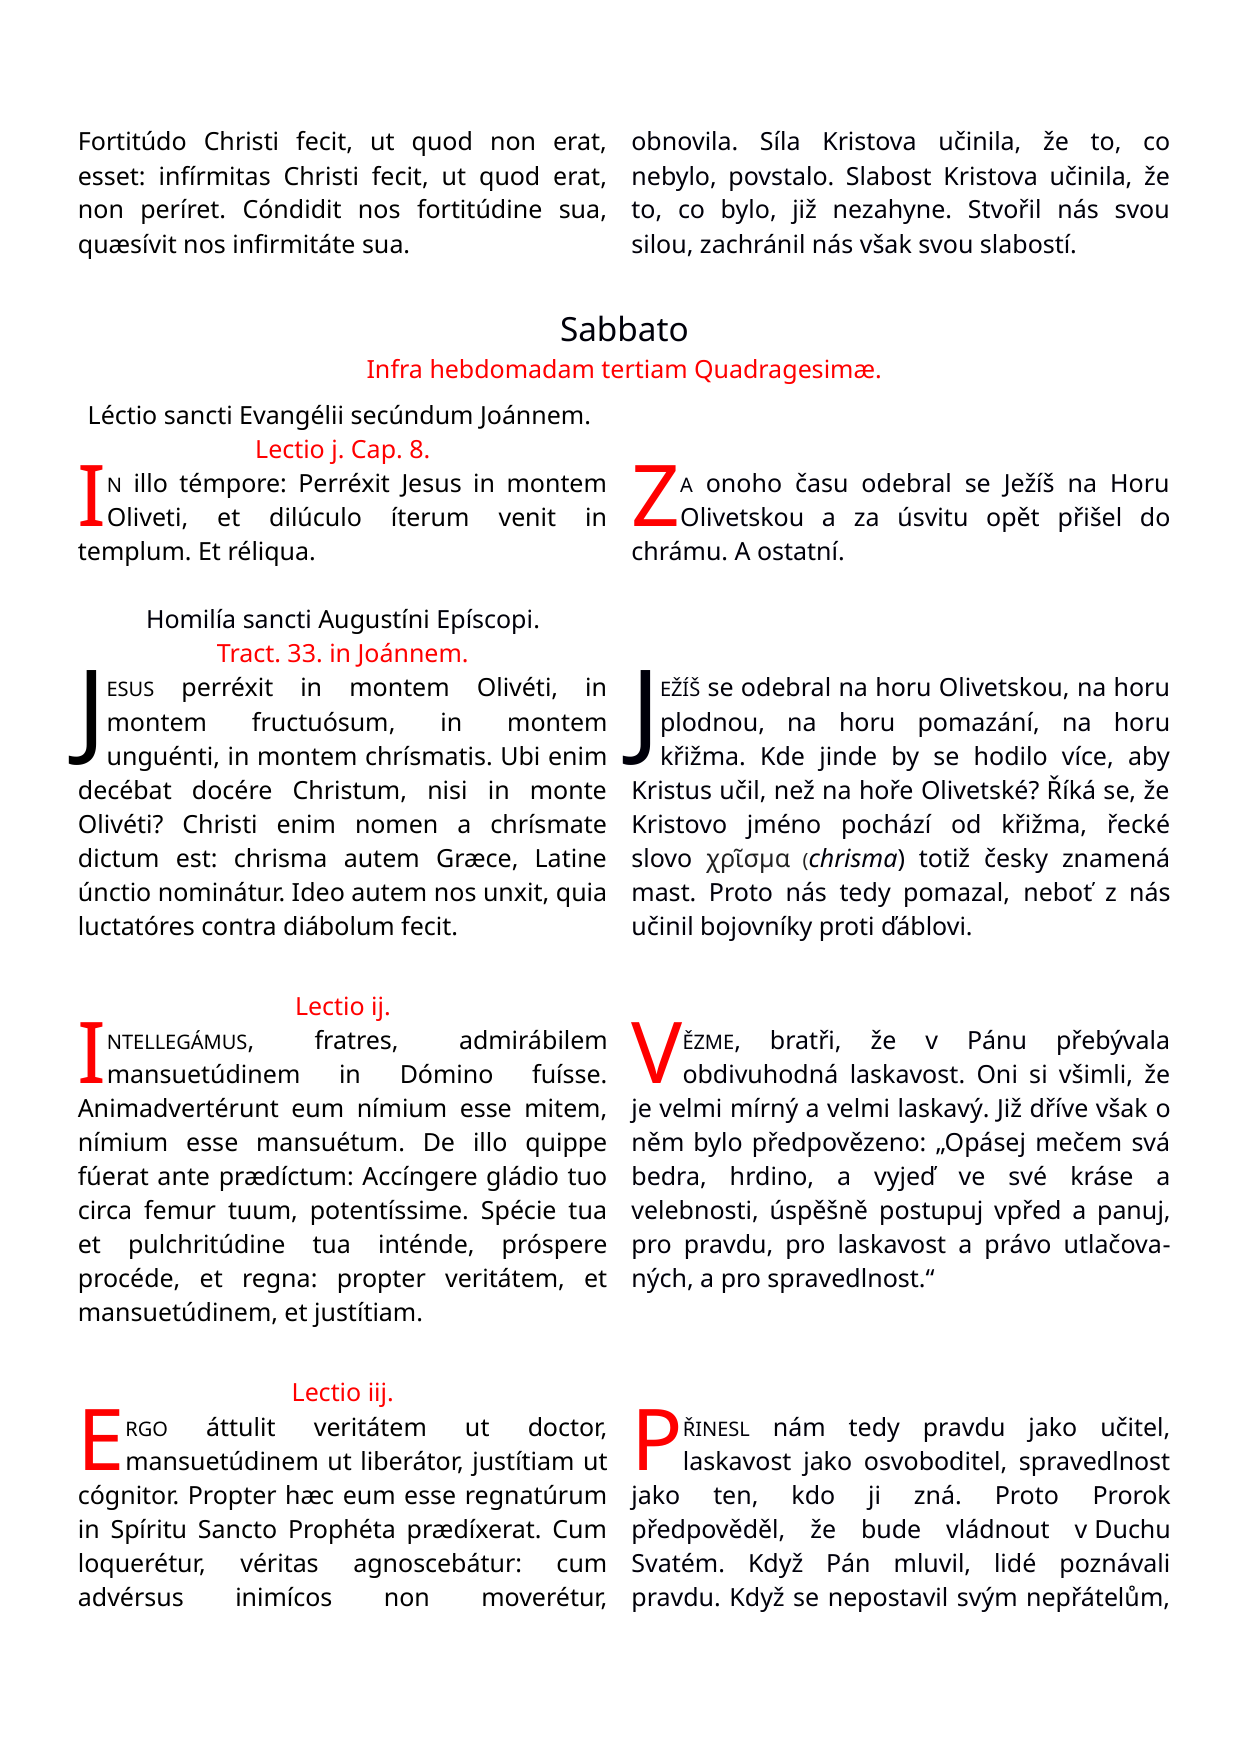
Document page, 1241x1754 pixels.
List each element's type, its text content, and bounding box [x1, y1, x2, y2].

table_cell Léctio sancti Evangélii secúndum Joánnem. Lectio j. Cap. 8. In illo témpore: Perréxit Jesus in montem Oliveti, et dilúculo íterum venit in templum. Et réliqua. Homilía sancti Augustíni Epíscopi. Tract. 33. in Joánnem. Jesus perréxit in montem Olivéti, in montem fructuósum, in montem unguénti, in montem chrísmatis. Ubi enim decébat docére Christum, nisi in monte Olivéti? Christi enim nomen a chrísmate dictum est: chrisma autem Græce, Latine únctio nominátur. Ideo autem nos unxit, quia luctatóres contra diábolum fecit. [66, 392, 619, 983]
table_cell Za onoho času odebral se Ježíš na Horu Olivetskou a za úsvitu opět přišel do chrámu. A ostatní. Ježíš se odebral na horu Olivetskou, na horu plodnou, na horu pomazání, na horu křižma. Kde jinde by se hodilo více, aby Kristus učil, než na hoře Olivetské? Říká se, že Kristovo jméno pochází od křižma, řecké slovo χρῖσμα (chrisma) totiž česky znamená mast. Proto nás tedy pomazal, neboť z nás učinil bojovníky proti ďáblovi. [619, 392, 1182, 983]
table_cell Přinesl nám tedy pravdu jako učitel, laskavost jako osvoboditel, spravedlnost jako ten, kdo ji zná. Proto Prorok předpověděl, že bude vládnout v Duchu Svatém. Když Pán mluvil, lidé poznávali pravdu. Když se nepostavil svým nepřátelům, [619, 1369, 1182, 1619]
table_cell Lectio ij. Intellegámus, fratres, admirábilem mansuetúdinem in Dómino fuísse. Animadvertérunt eum nímium esse mitem, nímium esse mansuétum. De illo quippe fúerat ante prædíctum: Accíngere gládio tuo circa femur tuum, potentíssime. Spécie tua et pulchritúdine tua inténde, próspere procéde, et regna: propter veritátem, et mansuetúdinem, et justítiam. [66, 983, 619, 1369]
table_cell obnovila. Síla Kristova učinila, že to, co nebylo, povstalo. Slabost Kristova učinila, že to, co bylo, již nezahyne. Stvořil nás svou silou, zachránil nás však svou slabostí. [619, 118, 1182, 300]
table_cell Vězme, bratři, že v Pánu přebývala obdivuhodná laskavost. Oni si všimli, že je velmi mírný a velmi laskavý. Již dříve však o něm bylo předpovězeno: „Opásej mečem svá bedra, hrdino, a vyjeď ve své kráse a velebnosti, úspěšně postupuj vpřed a panuj, pro pravdu, pro laskavost a právo utlačova­ných, a pro spravedlnost.“ [619, 983, 1182, 1369]
table_cell Lectio iij. Ergo áttulit veritátem ut doctor, mansuetúdinem ut liberátor, justítiam ut cógnitor. Propter hæc eum esse regnatúrum in Spíritu Sancto Prophéta prædíxerat. Cum loquerétur, véritas agnoscebátur: cum advérsus inimícos non moverétur, [66, 1369, 619, 1619]
table_cell Fortitúdo Christi fecit, ut quod non erat, esset: infírmitas Christi fecit, ut quod erat, non períret. Cóndidit nos fortitúdine sua, quæsívit nos infirmitáte sua. [66, 118, 619, 300]
table_cell Sabbato Infra hebdomadam tertiam Quadragesimæ. [66, 300, 1182, 392]
